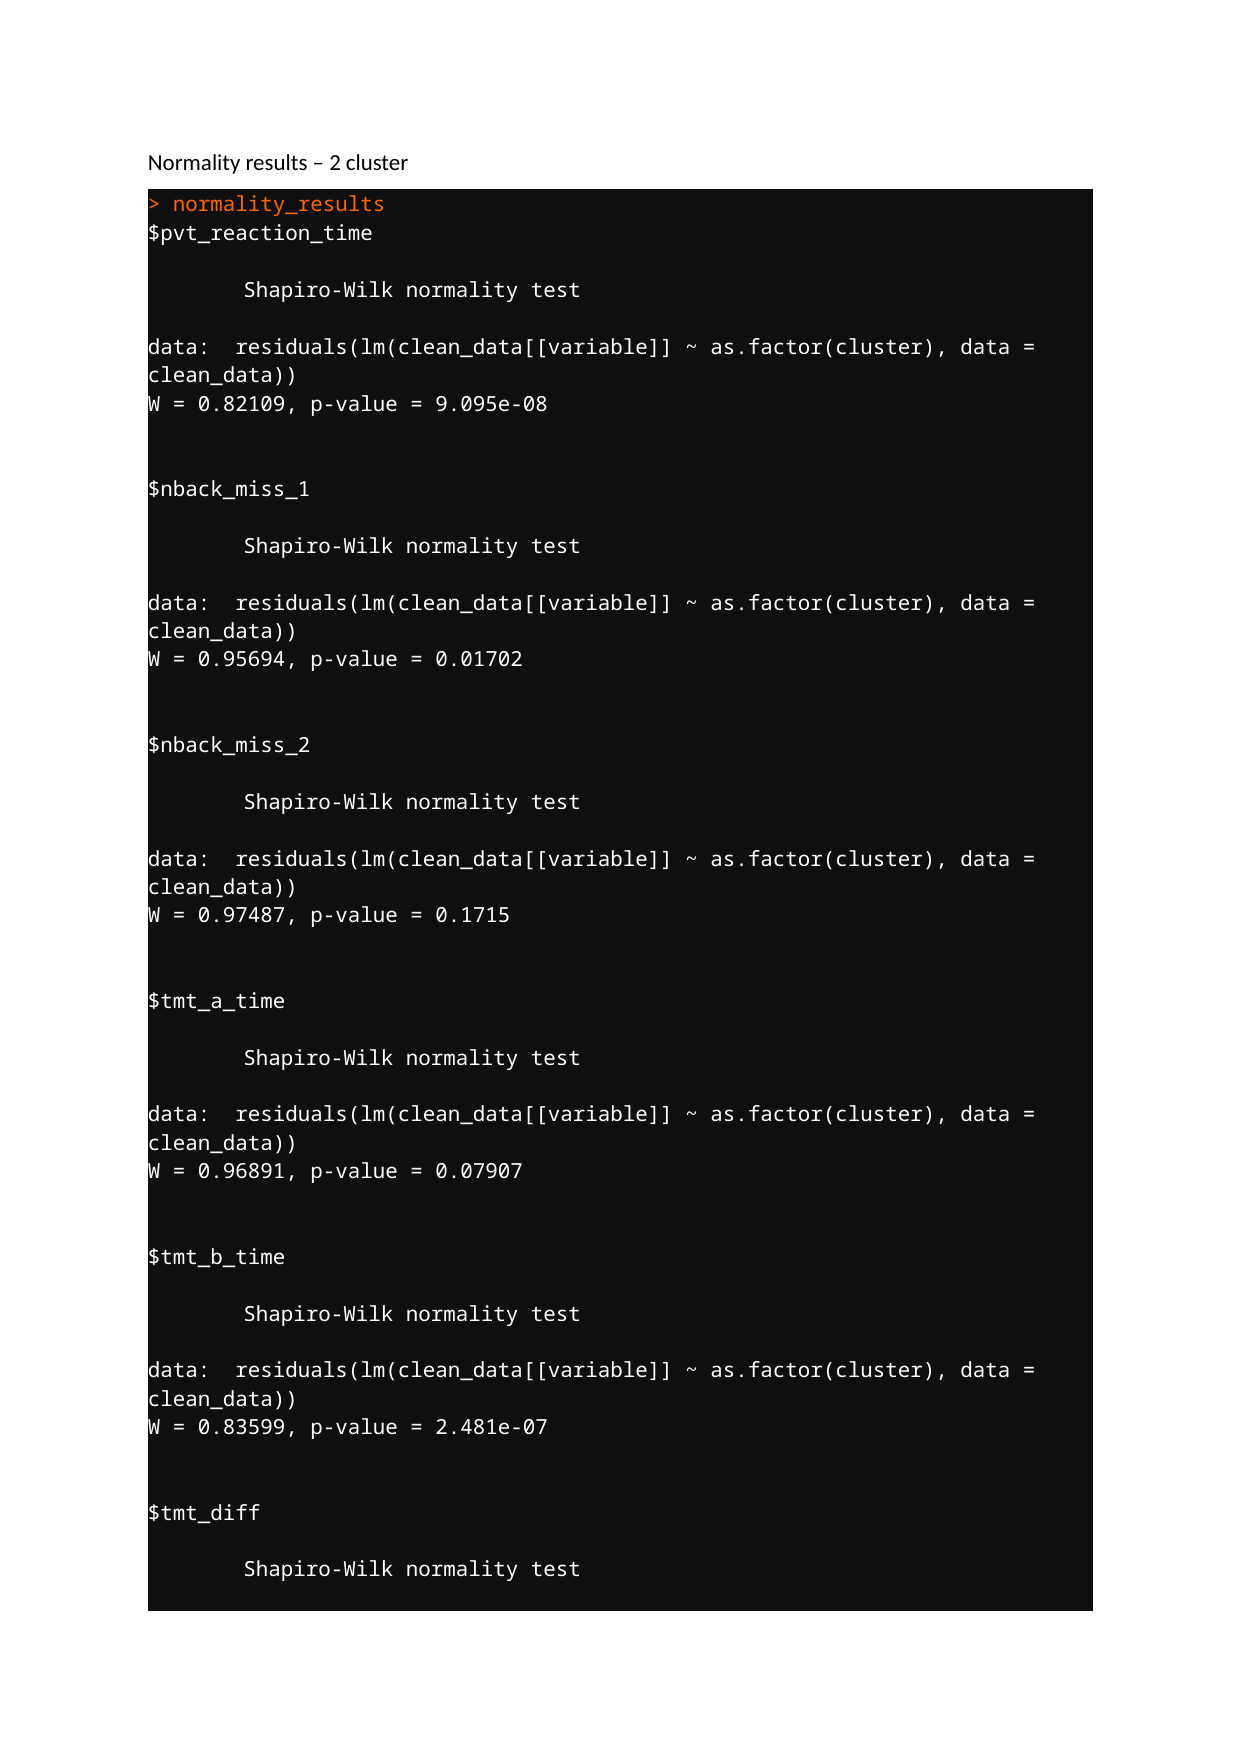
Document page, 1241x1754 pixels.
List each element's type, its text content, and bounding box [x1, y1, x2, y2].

text W = 0.82109, p-value = 9.095e-08 [148, 389, 1093, 417]
text $nback_miss_2 [148, 730, 1093, 758]
text data: residuals(lm(clean_data[[variable]] ~ as.factor(cluster), data = clean_data)) [148, 844, 1093, 901]
text W = 0.95694, p-value = 0.01702 [148, 644, 1093, 673]
text $pvt_reaction_time [148, 218, 1093, 246]
text Shapiro-Wilk normality test [148, 787, 1093, 815]
text Normality results – 2 cluster [148, 148, 1093, 176]
text Shapiro-Wilk normality test [148, 531, 1093, 559]
text data: residuals(lm(clean_data[[variable]] ~ as.factor(cluster), data = clean_data)) [148, 332, 1093, 389]
text W = 0.97487, p-value = 0.1715 [148, 901, 1093, 929]
text data: residuals(lm(clean_data[[variable]] ~ as.factor(cluster), data = clean_data)) [148, 1356, 1093, 1412]
text W = 0.83599, p-value = 2.481e-07 [148, 1412, 1093, 1441]
text Shapiro-Wilk normality test [148, 1299, 1093, 1327]
text > normality_results [148, 189, 1093, 218]
text Shapiro-Wilk normality test [148, 1554, 1093, 1583]
text data: residuals(lm(clean_data[[variable]] ~ as.factor(cluster), data = clean_data)) [148, 588, 1093, 644]
text $tmt_diff [148, 1498, 1093, 1526]
text $tmt_a_time [148, 986, 1093, 1014]
text Shapiro-Wilk normality test [148, 275, 1093, 303]
text $nback_miss_1 [148, 474, 1093, 502]
text W = 0.96891, p-value = 0.07907 [148, 1156, 1093, 1185]
text data: residuals(lm(clean_data[[variable]] ~ as.factor(cluster), data = clean_data)) [148, 1099, 1093, 1156]
text $tmt_b_time [148, 1242, 1093, 1270]
text Shapiro-Wilk normality test [148, 1043, 1093, 1071]
